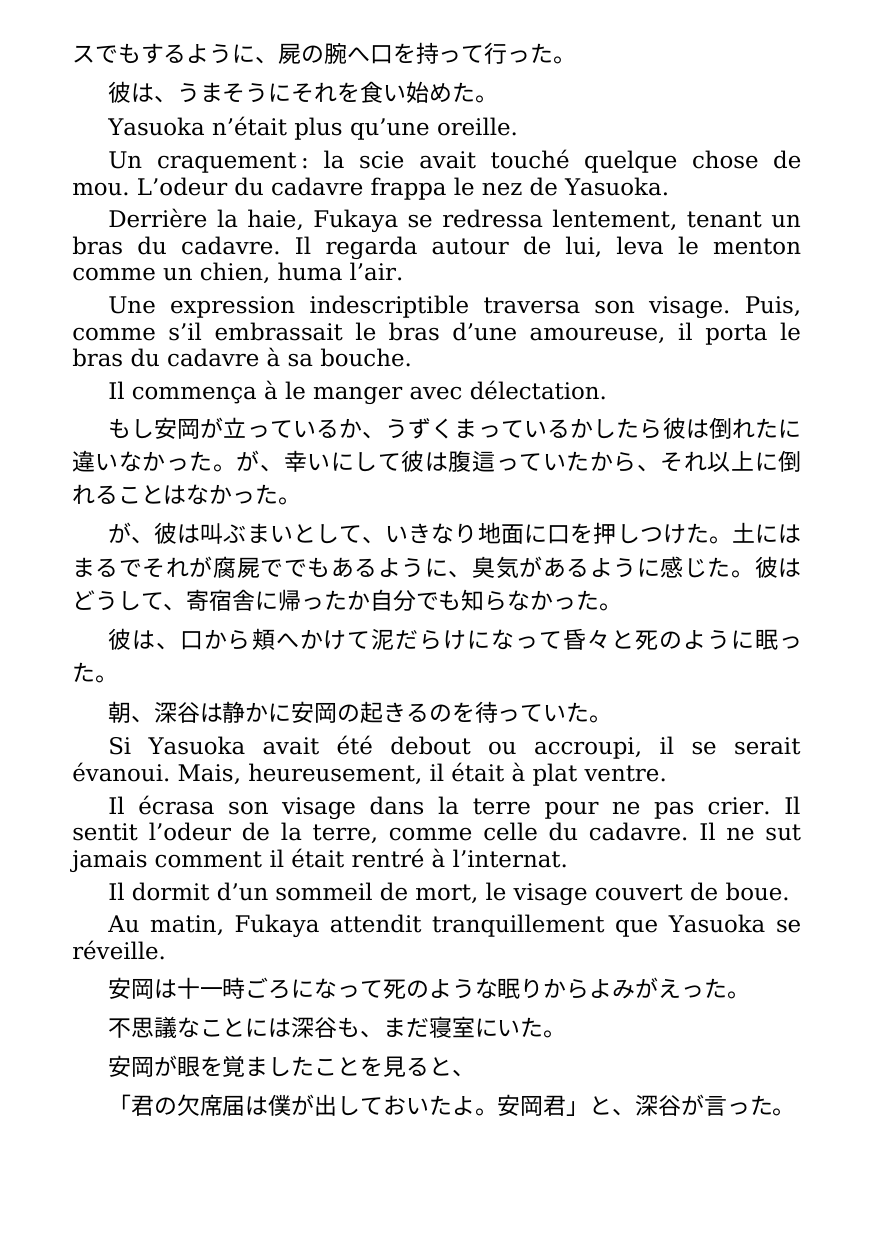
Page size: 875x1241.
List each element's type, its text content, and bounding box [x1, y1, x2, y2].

text Yasuoka n’était plus qu’une oreille. [72, 114, 802, 141]
text 安岡が眼を覚ましたことを見ると、 [72, 1049, 802, 1082]
text 安岡は十一時ごろになって死のような眠りからよみがえった。 [72, 971, 802, 1004]
text 彼は、うまそうにそれを食い始めた。 [72, 75, 802, 108]
text 「君の欠席届は僕が出しておいたよ。安岡君」と、深谷が言った。 [72, 1088, 802, 1121]
text Il commença à le manger avec délectation. [72, 378, 802, 405]
text が、彼は叫ぶまいとして、いきなり地面に口を押しつけた。土にはまるでそれが腐屍ででもあるように、臭気があるように感じた。彼はどうして、寄宿舎に帰ったか自分でも知らなかった。 [72, 516, 802, 616]
text Il écrasa son visage dans la terre pour ne pas crier. Il sentit l’odeur de la terre, comme celle du cadavre. Il ne sut jamais comment il était rentré à l’internat. [72, 793, 802, 873]
text Si Yasuoka avait été debout ou accroupi, il se serait évanoui. Mais, heureusement, il était à plat ventre. [72, 733, 802, 787]
text 彼は、口から頬へかけて泥だらけになって昏々と死のように眠った。 [72, 622, 802, 688]
text Derrière la haie, Fukaya se redressa lentement, tenant un bras du cadavre. Il regarda autour de lui, leva le menton comme un chien, huma l’air. [72, 206, 802, 286]
text Un craquement : la scie avait touché quelque chose de mou. L’odeur du cadavre frappa le nez de Yasuoka. [72, 147, 802, 200]
text 不思議なことには深谷も、まだ寝室にいた。 [72, 1010, 802, 1043]
text Une expression indescriptible traversa son visage. Puis, comme s’il embrassait le bras d’une amoureuse, il porta le bras du cadavre à sa bouche. [72, 292, 802, 372]
text Au matin, Fukaya attendit tranquillement que Yasuoka se réveille. [72, 911, 802, 965]
text 朝、深谷は静かに安岡の起きるのを待っていた。 [72, 694, 802, 728]
text Il dormit d’un sommeil de mort, le visage couvert de boue. [72, 879, 802, 905]
text スでもするように、屍の腕へ口を持って行った。 [72, 36, 802, 69]
text もし安岡が立っているか、うずくまっているかしたら彼は倒れたに違いなかった。が、幸いにして彼は腹這っていたから、それ以上に倒れることはなかった。 [72, 411, 802, 510]
